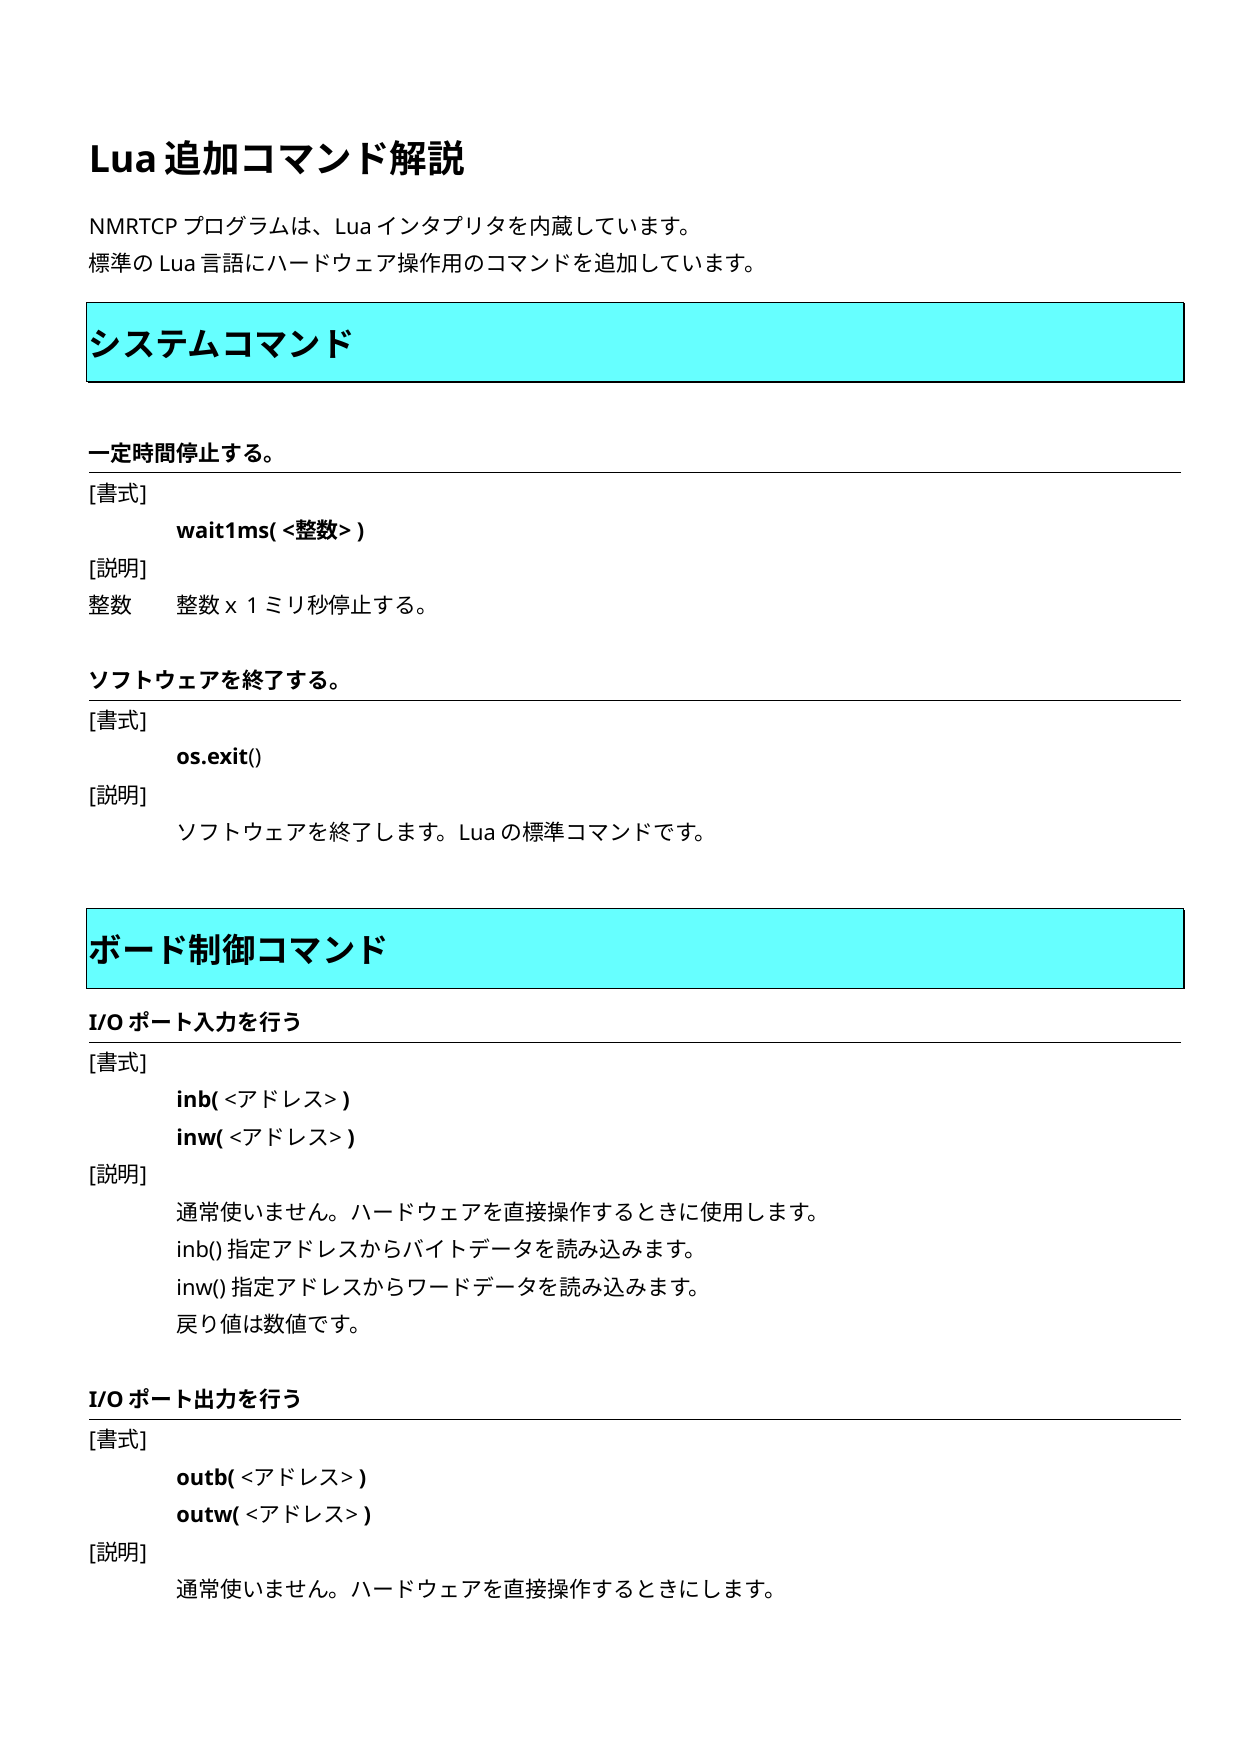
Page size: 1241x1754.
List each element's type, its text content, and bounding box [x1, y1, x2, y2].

text [書式] [89, 1420, 1181, 1457]
list ボード制御コマンド [87, 909, 1183, 988]
text [説明] [89, 548, 1181, 585]
subtitle Lua追加コマンド解説 [89, 118, 1181, 193]
text ソフトウェアを終了します。Luaの標準コマンドです。 [89, 812, 1181, 850]
text [説明] [89, 775, 1181, 812]
text [説明] [89, 1154, 1181, 1192]
text [書式] [89, 473, 1181, 510]
text システムコマンド [87, 303, 1183, 381]
text outb( <アドレス> ) [89, 1457, 1181, 1494]
title 一定時間停止する。 [89, 433, 1181, 472]
text [書式] [89, 1043, 1181, 1079]
text inb( <アドレス> ) [89, 1079, 1181, 1117]
text 通常使いません。ハードウェアを直接操作するときにします。 [89, 1569, 1181, 1607]
text inw() 指定アドレスからワードデータを読み込みます。 [89, 1267, 1181, 1304]
title I/Oポート入力を行う [89, 1002, 1181, 1042]
text inb() 指定アドレスからバイトデータを読み込みます。 [89, 1229, 1181, 1267]
text [書式] [89, 701, 1181, 737]
title ソフトウェアを終了する。 [89, 660, 1181, 700]
title I/Oポート出力を行う [89, 1379, 1181, 1419]
text wait1ms( <整数> ) [89, 510, 1181, 548]
text NMRTCPプログラムは、Luaインタプリタを内蔵しています。 [89, 206, 1181, 243]
text [説明] [89, 1532, 1181, 1569]
text outw( <アドレス> ) [89, 1494, 1181, 1532]
text inw( <アドレス> ) [89, 1117, 1181, 1154]
text 標準のLua言語にハードウェア操作用のコマンドを追加しています。 [89, 243, 1181, 281]
text 通常使いません。ハードウェアを直接操作するときに使用します。 [89, 1192, 1181, 1229]
text os.exit() [89, 737, 1181, 775]
text 戻り値は数値です。 [89, 1304, 1181, 1342]
text 整数 整数ｘ1ミリ秒停止する。 [89, 585, 1181, 623]
